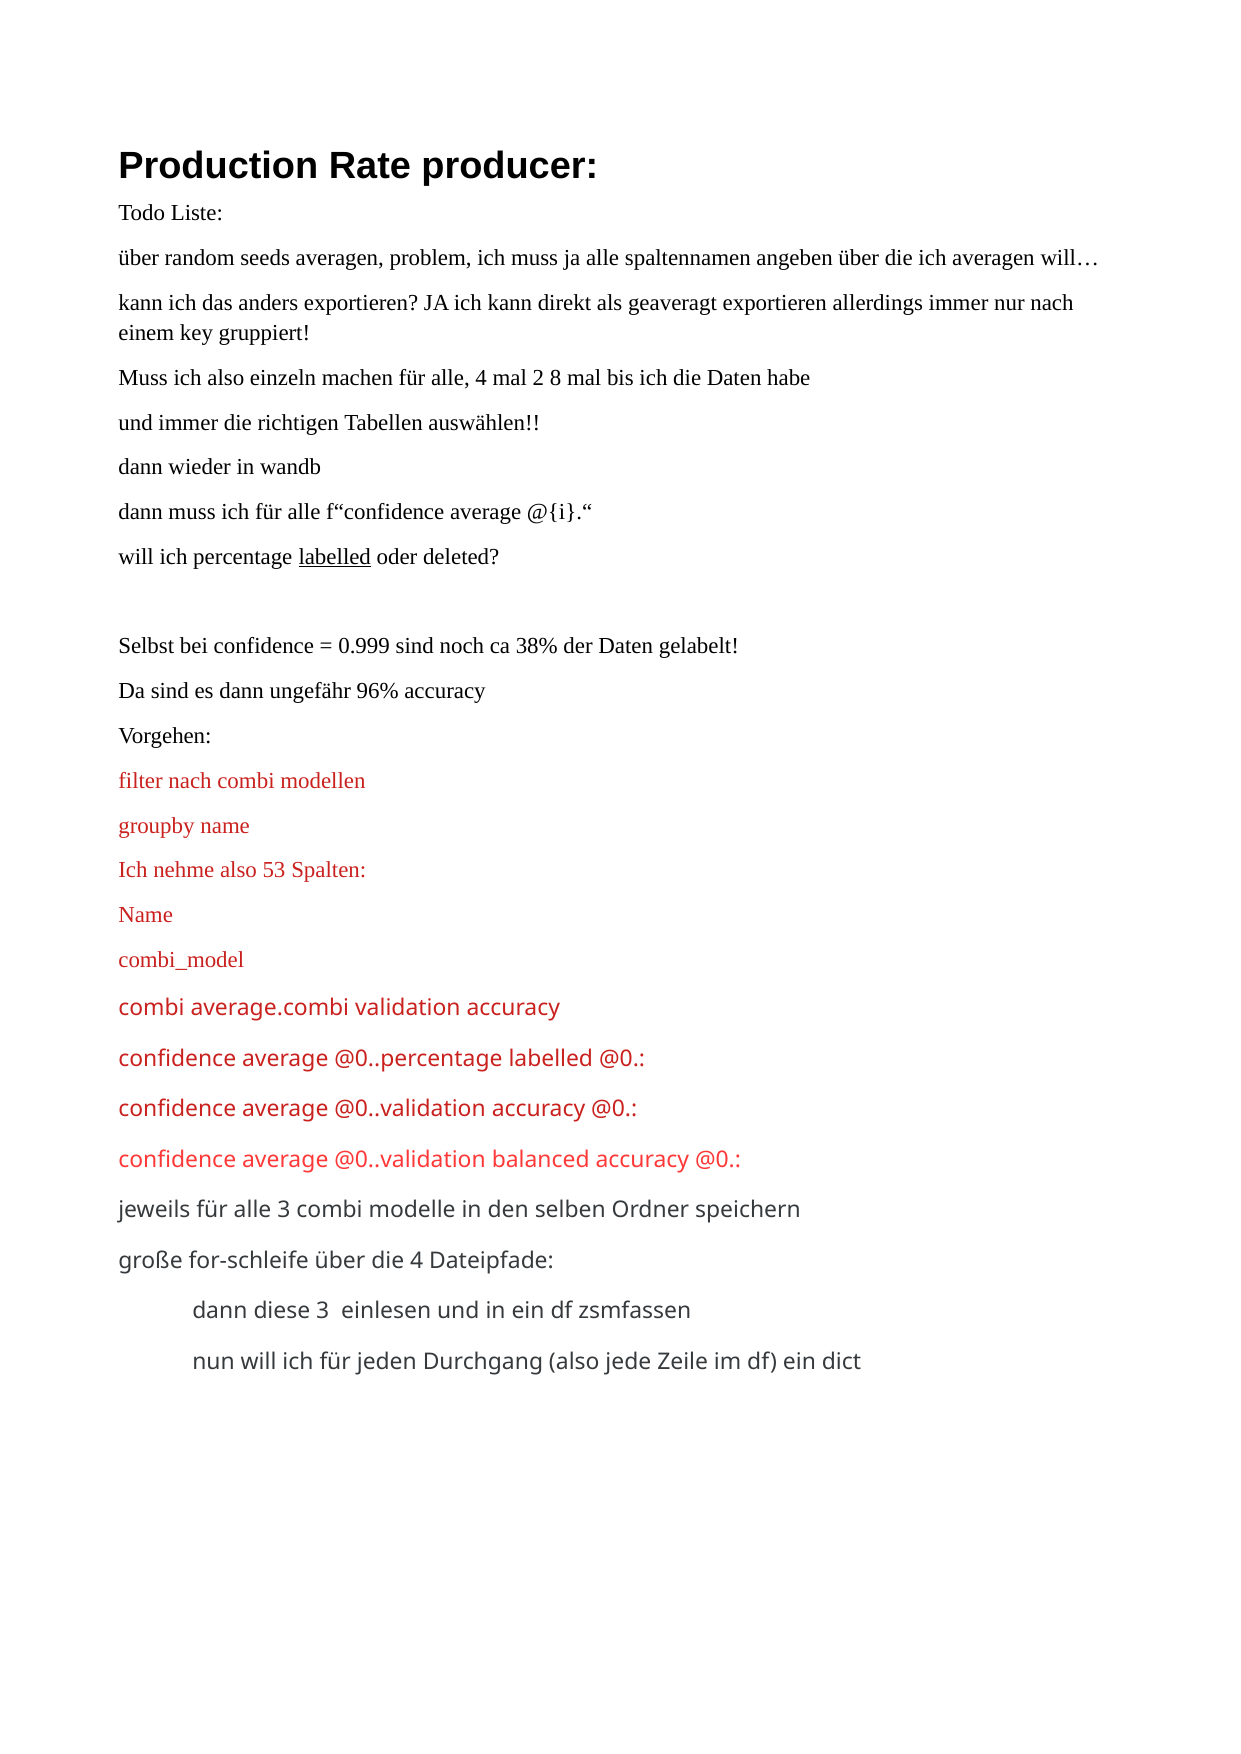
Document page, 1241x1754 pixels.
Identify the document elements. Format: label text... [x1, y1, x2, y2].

text groupby name [118, 812, 1122, 838]
text dann diese 3 einlesen und in ein df zsmfassen [118, 1294, 1122, 1325]
text Selbst bei confidence = 0.999 sind noch ca 38% der Daten gelabelt! [118, 633, 1122, 659]
text confidence average @0..validation accuracy @0.: [118, 1092, 1122, 1123]
text jeweils für alle 3 combi modelle in den selben Ordner speichern [118, 1193, 1122, 1224]
text Ich nehme also 53 Spalten: [118, 857, 1122, 883]
text confidence average @0..validation balanced accuracy @0.: [118, 1142, 1122, 1174]
text über random seeds averagen, problem, ich muss ja alle spaltennamen angeben über die ich averagen will… [118, 244, 1122, 270]
text große for-schleife über die 4 Dateipfade: [118, 1243, 1122, 1275]
text Da sind es dann ungefähr 96% accuracy [118, 677, 1122, 704]
text und immer die richtigen Tabellen auswählen!! [118, 409, 1122, 435]
text confidence average @0..percentage labelled @0.: [118, 1041, 1122, 1073]
text Vorgehen: [118, 722, 1122, 748]
text will ich percentage labelled oder deleted? [118, 543, 1122, 569]
text Muss ich also einzeln machen für alle, 4 mal 2 8 mal bis ich die Daten habe [118, 364, 1122, 390]
text dann wieder in wandb [118, 453, 1122, 480]
subtitle Production Rate producer: [118, 143, 1122, 187]
text nun will ich für jeden Durchgang (also jede Zeile im df) ein dict [118, 1344, 1122, 1376]
text filter nach combi modellen [118, 767, 1122, 793]
text combi average.combi validation accuracy [118, 991, 1122, 1022]
text kann ich das anders exportieren? JA ich kann direkt als geaveragt exportieren allerdings immer nur nach einem key gruppiert! [118, 289, 1122, 345]
text dann muss ich für alle f“confidence average @{i}.“ [118, 498, 1122, 524]
text combi_model [118, 946, 1122, 972]
text Name [118, 901, 1122, 928]
text Todo Liste: [118, 199, 1122, 226]
